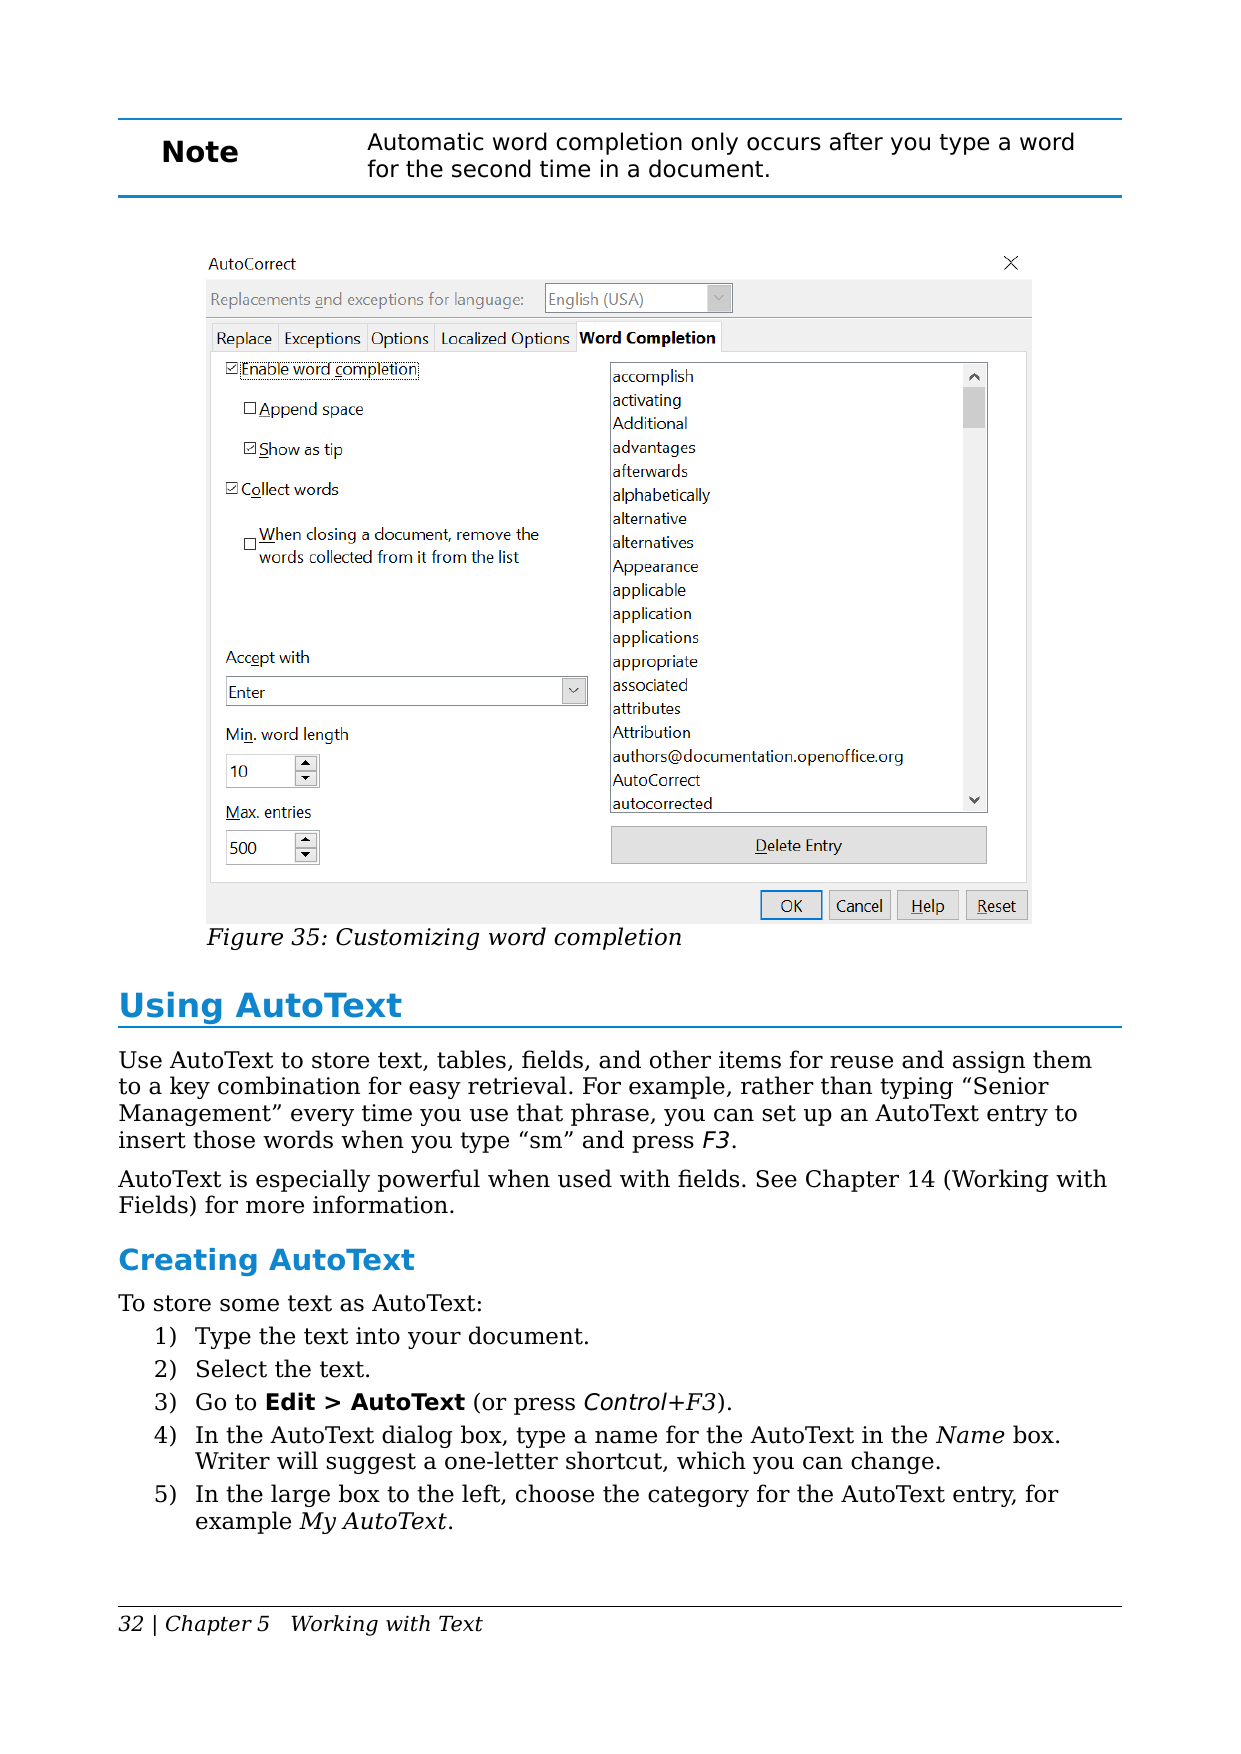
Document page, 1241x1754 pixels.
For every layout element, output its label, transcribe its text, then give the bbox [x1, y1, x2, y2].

list Select the text. [177, 1356, 1122, 1383]
list In the AutoText dialog box, type a name for the AutoText in the Name box. Writer will suggest a one-letter shortcut, which you can change. [177, 1422, 1122, 1475]
subtitle Using AutoText [118, 987, 1122, 1026]
list Type the text into your document. [177, 1323, 1122, 1350]
table_header Automatic word completion only occurs after you type a word for the second time in a document. [281, 120, 1122, 195]
table_header Note [118, 120, 281, 195]
picture [206, 248, 1032, 924]
text AutoText is especially powerful when used with fields. See Chapter 14 (Working with Fields) for more information. [118, 1166, 1122, 1219]
text Figure 35: Customizing word completion [207, 249, 1033, 951]
list In the large box to the left, choose the category for the AutoText entry, for example My AutoText. [177, 1481, 1122, 1535]
subtitle Creating AutoText [118, 1243, 1122, 1277]
list Go to Edit > AutoText (or press Control+F3). [177, 1389, 1122, 1416]
list To store some text as AutoText: [118, 1290, 1122, 1317]
text Use AutoText to store text, tables, fields, and other items for reuse and assign them to a key combination for easy retrieval. For example, rather than typing “Senior Management” every time you use that phrase, you can set up an AutoText entry to insert those words when you type “sm” and press F3. [118, 1047, 1122, 1153]
